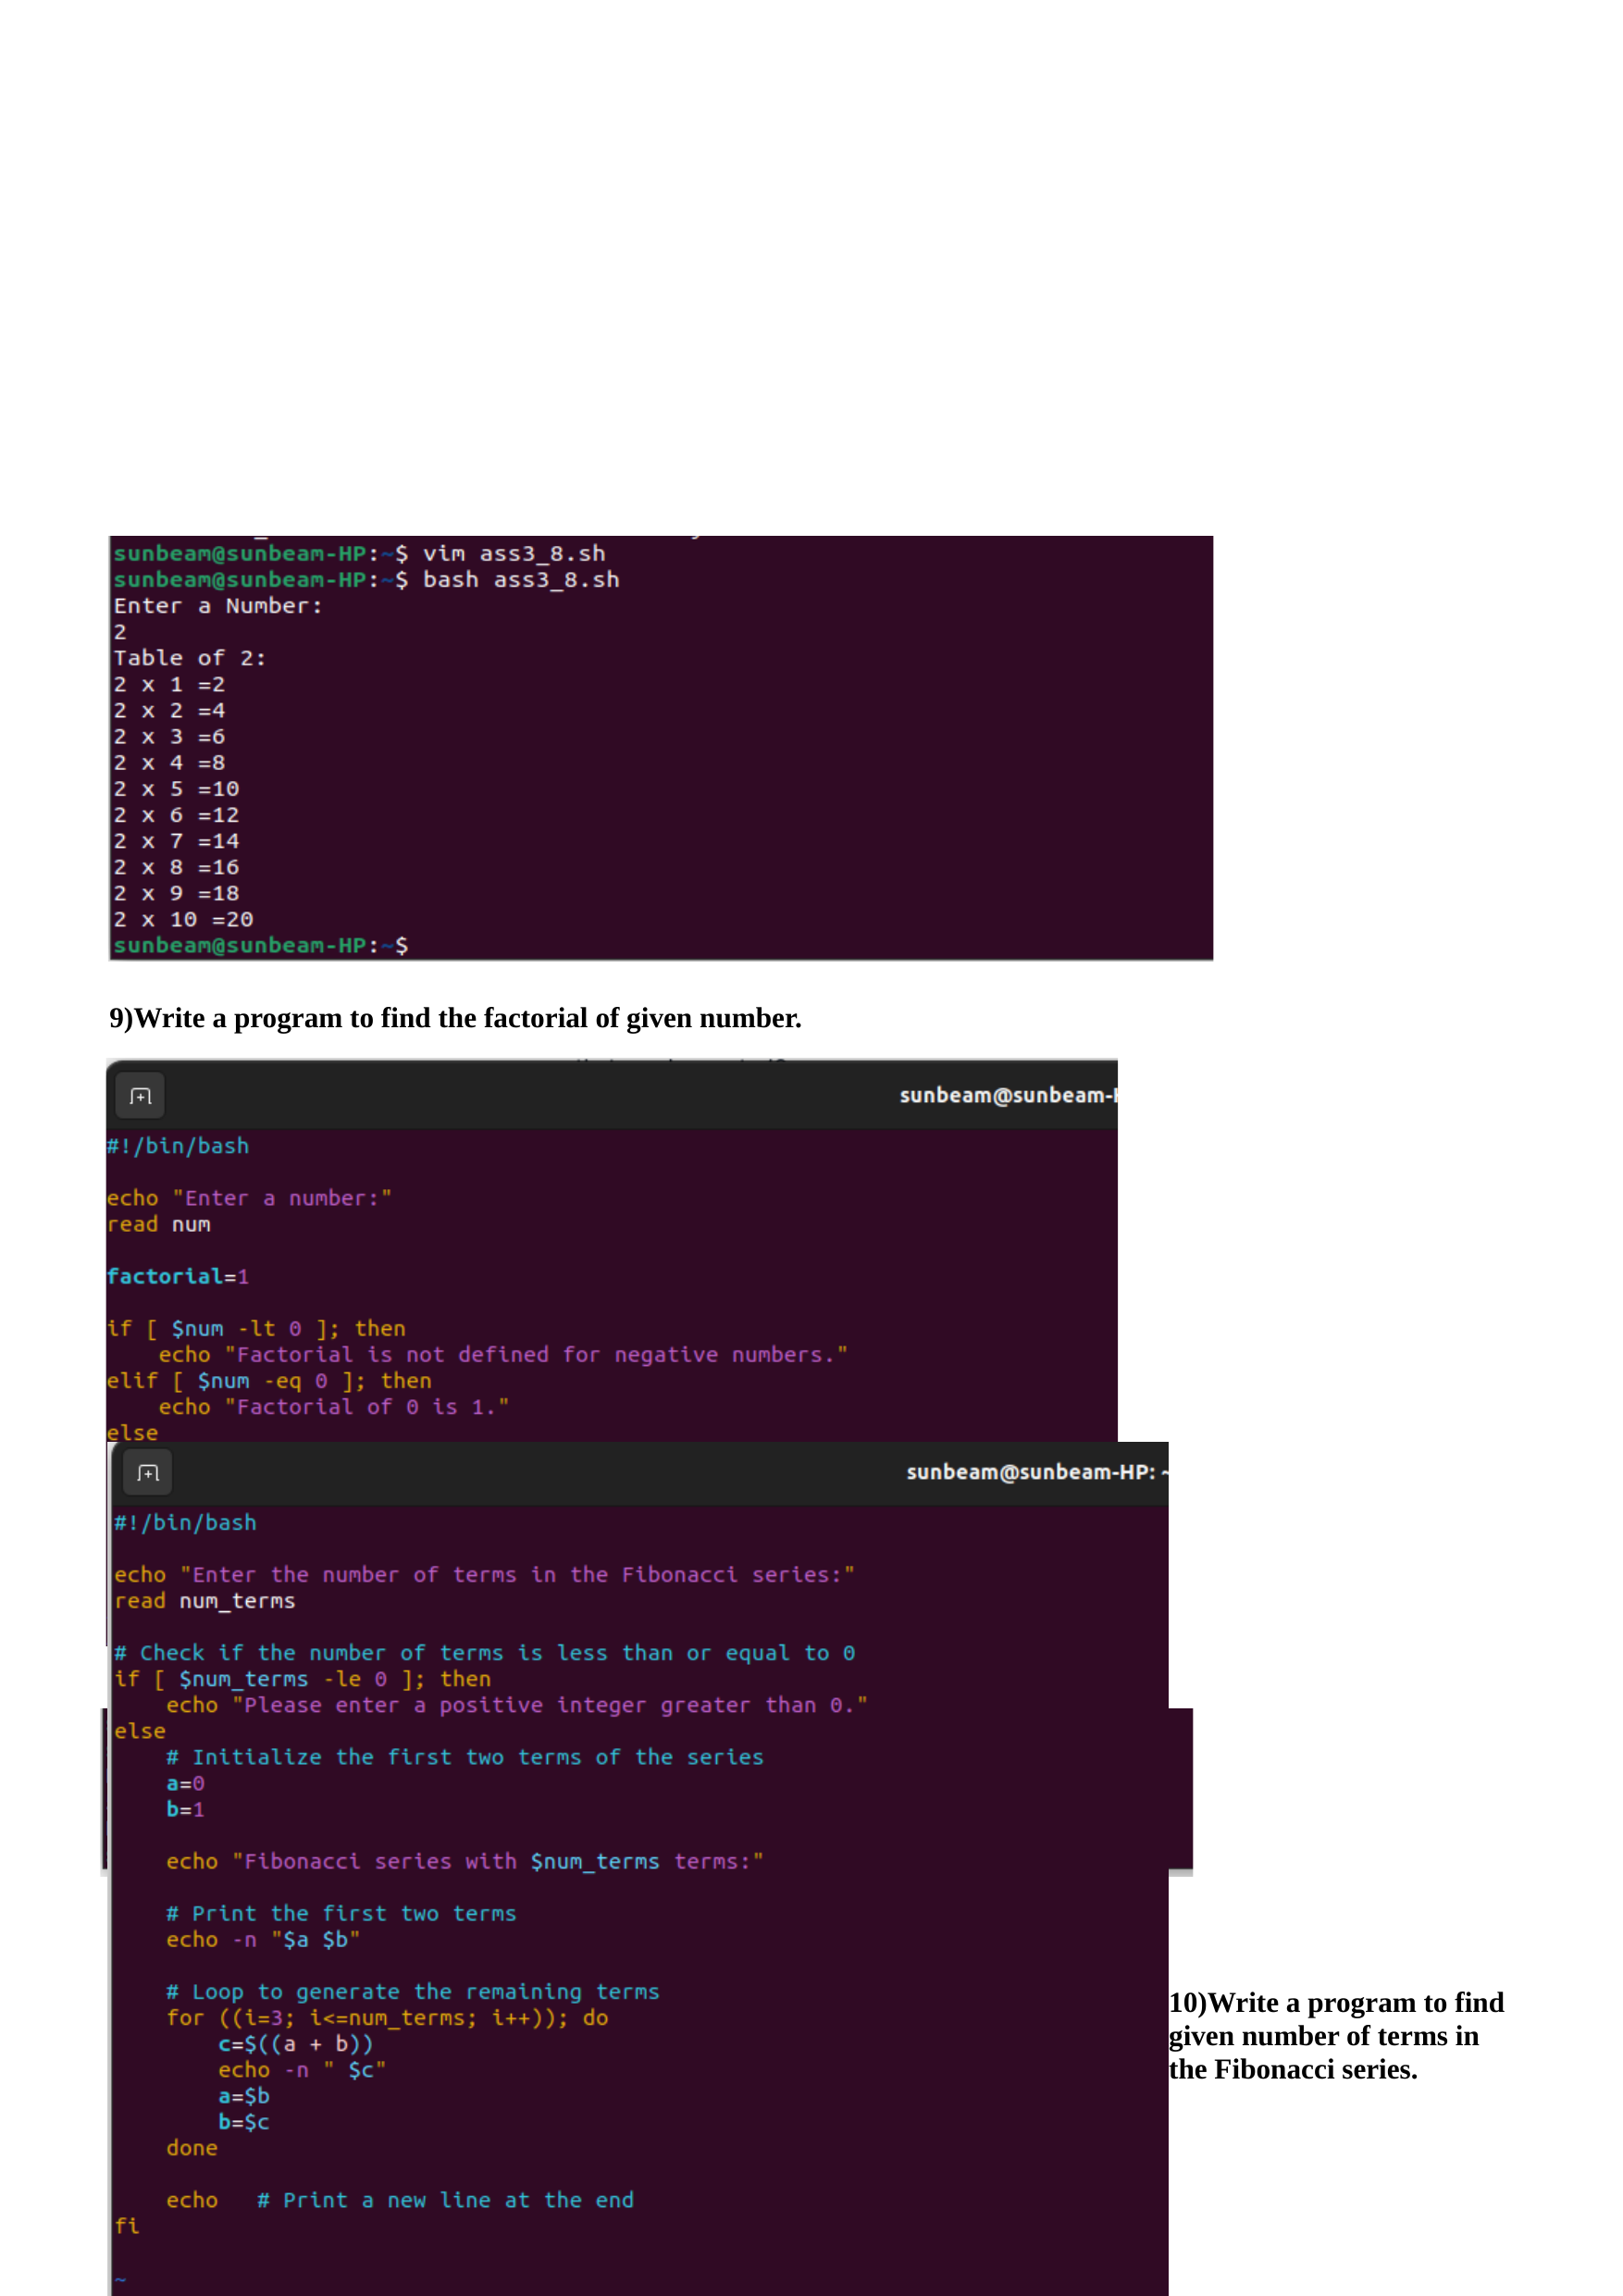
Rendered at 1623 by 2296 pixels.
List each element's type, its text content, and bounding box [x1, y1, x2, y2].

text 10)Write a program to find given number of terms in the Fibonacci series. [1169, 1985, 1514, 2085]
text 9)Write a program to find the factorial of given number. [109, 1000, 1514, 1034]
